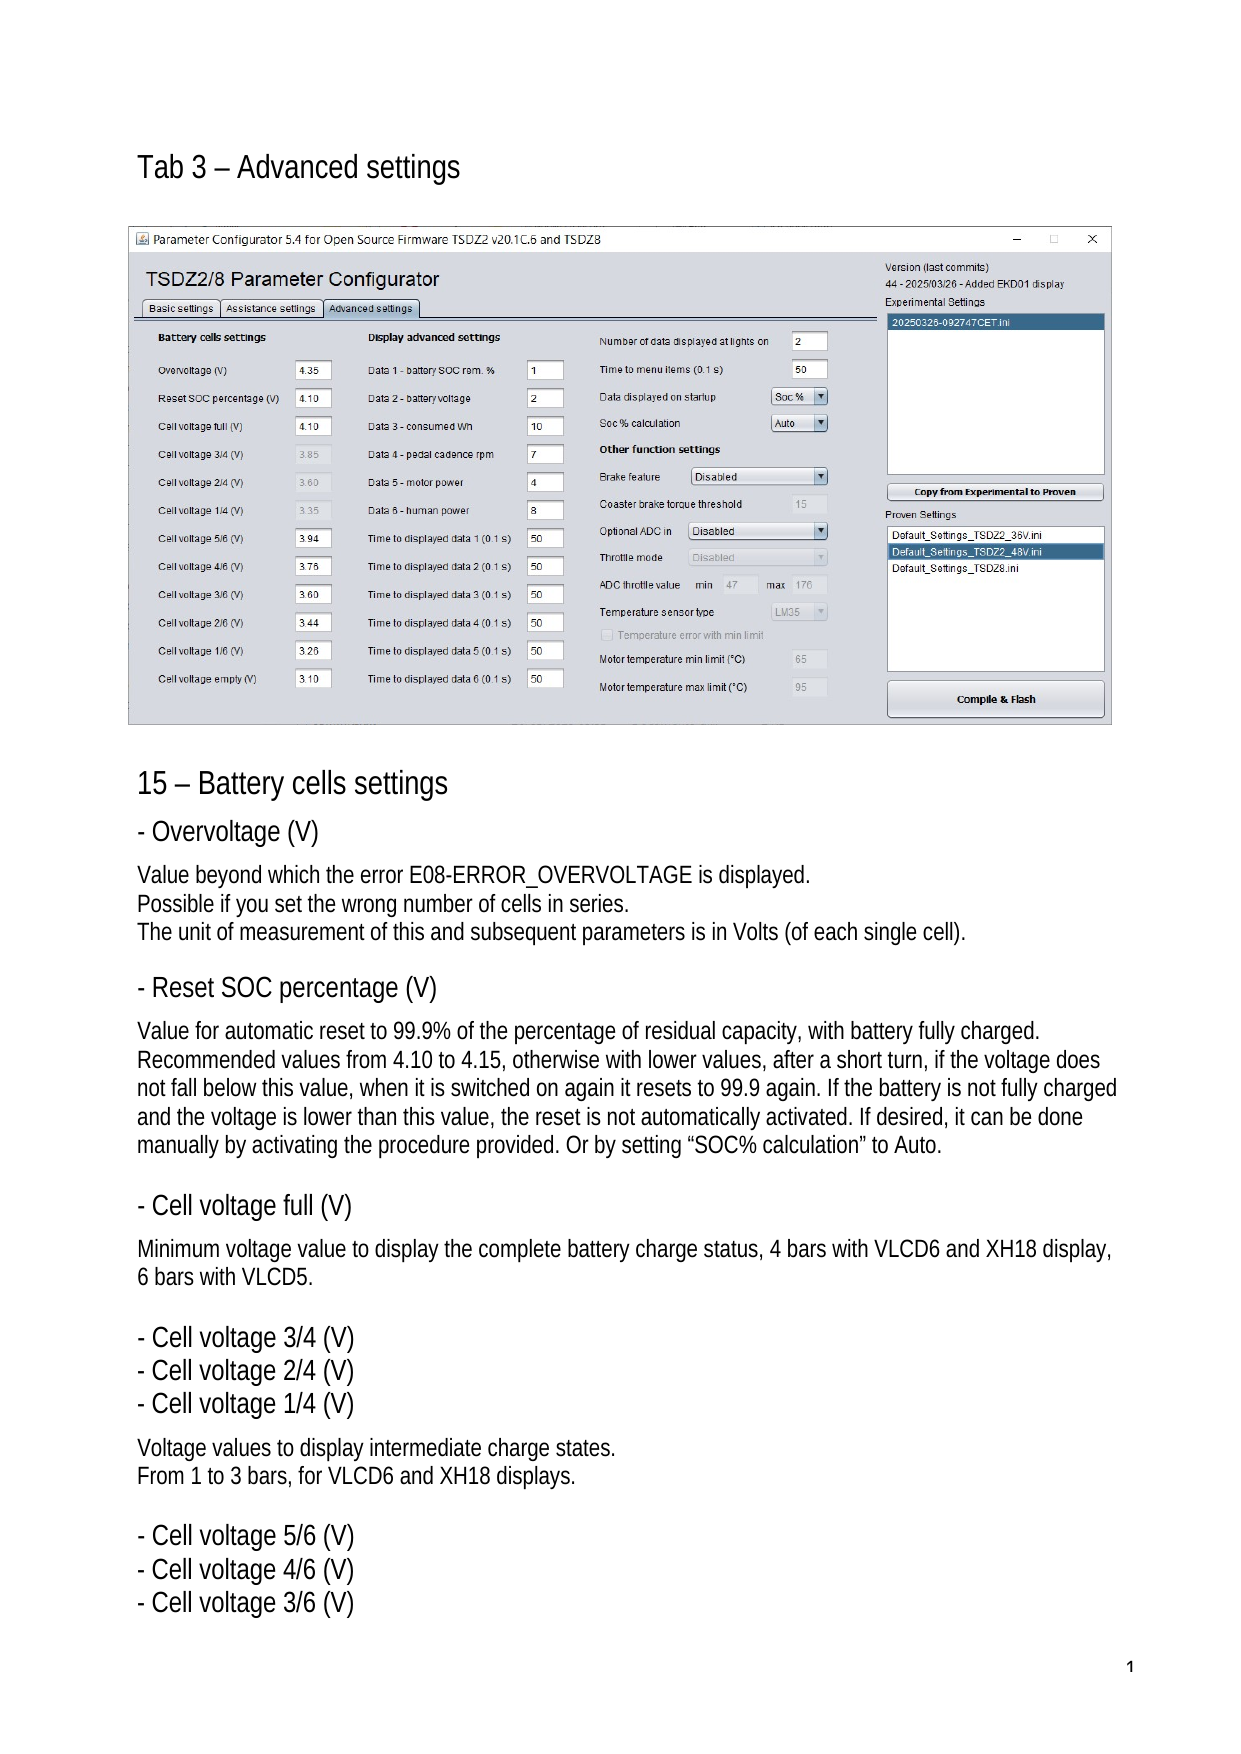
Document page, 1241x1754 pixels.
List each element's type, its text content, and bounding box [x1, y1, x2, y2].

text - Cell voltage 3/4 (V) [137, 1320, 1122, 1353]
picture [129, 226, 1111, 725]
text - Reset SOC percentage (V) [137, 970, 1122, 1003]
text Value for automatic reset to 99.9% of the percentage of residual capacity, with battery fully charged. [137, 1016, 1122, 1044]
text 15 – Battery cells settings [137, 763, 1122, 802]
text Value beyond which the error E08-ERROR_OVERVOLTAGE is displayed. [137, 860, 1122, 889]
text - Overvoltage (V) [137, 814, 1122, 848]
text The unit of measurement of this and subsequent parameters is in Volts (of each single cell). [137, 917, 1122, 946]
text Minimum voltage value to display the complete battery charge status, 4 bars with VLCD6 and XH18 display, 6 bars with VLCD5. [137, 1234, 1122, 1291]
text From 1 to 3 bars, for VLCD6 and XH18 displays. [137, 1461, 1122, 1490]
text - Cell voltage 3/6 (V) [137, 1585, 1122, 1619]
text - Cell voltage 5/6 (V) [137, 1518, 1122, 1552]
text Possible if you set the wrong number of cells in series. [137, 889, 1122, 917]
text - Cell voltage 4/6 (V) [137, 1552, 1122, 1585]
text - Cell voltage full (V) [137, 1188, 1122, 1221]
text Voltage values to display intermediate charge states. [137, 1432, 1122, 1461]
text Recommended values from 4.10 to 4.15, otherwise with lower values, after a short turn, if the voltage does not fall below this value, when it is switched on again it resets to 99.9 again. If the battery is not fully charged and the voltage is lower than this value, the reset is not automatically activated. If desired, it can be done manually by activating the procedure provided. Or by setting “SOC% calculation” to Auto. [137, 1044, 1122, 1159]
text - Cell voltage 2/4 (V) [137, 1353, 1122, 1387]
text Tab 3 – Advanced settings [137, 148, 1122, 186]
text - Cell voltage 1/4 (V) [137, 1387, 1122, 1420]
